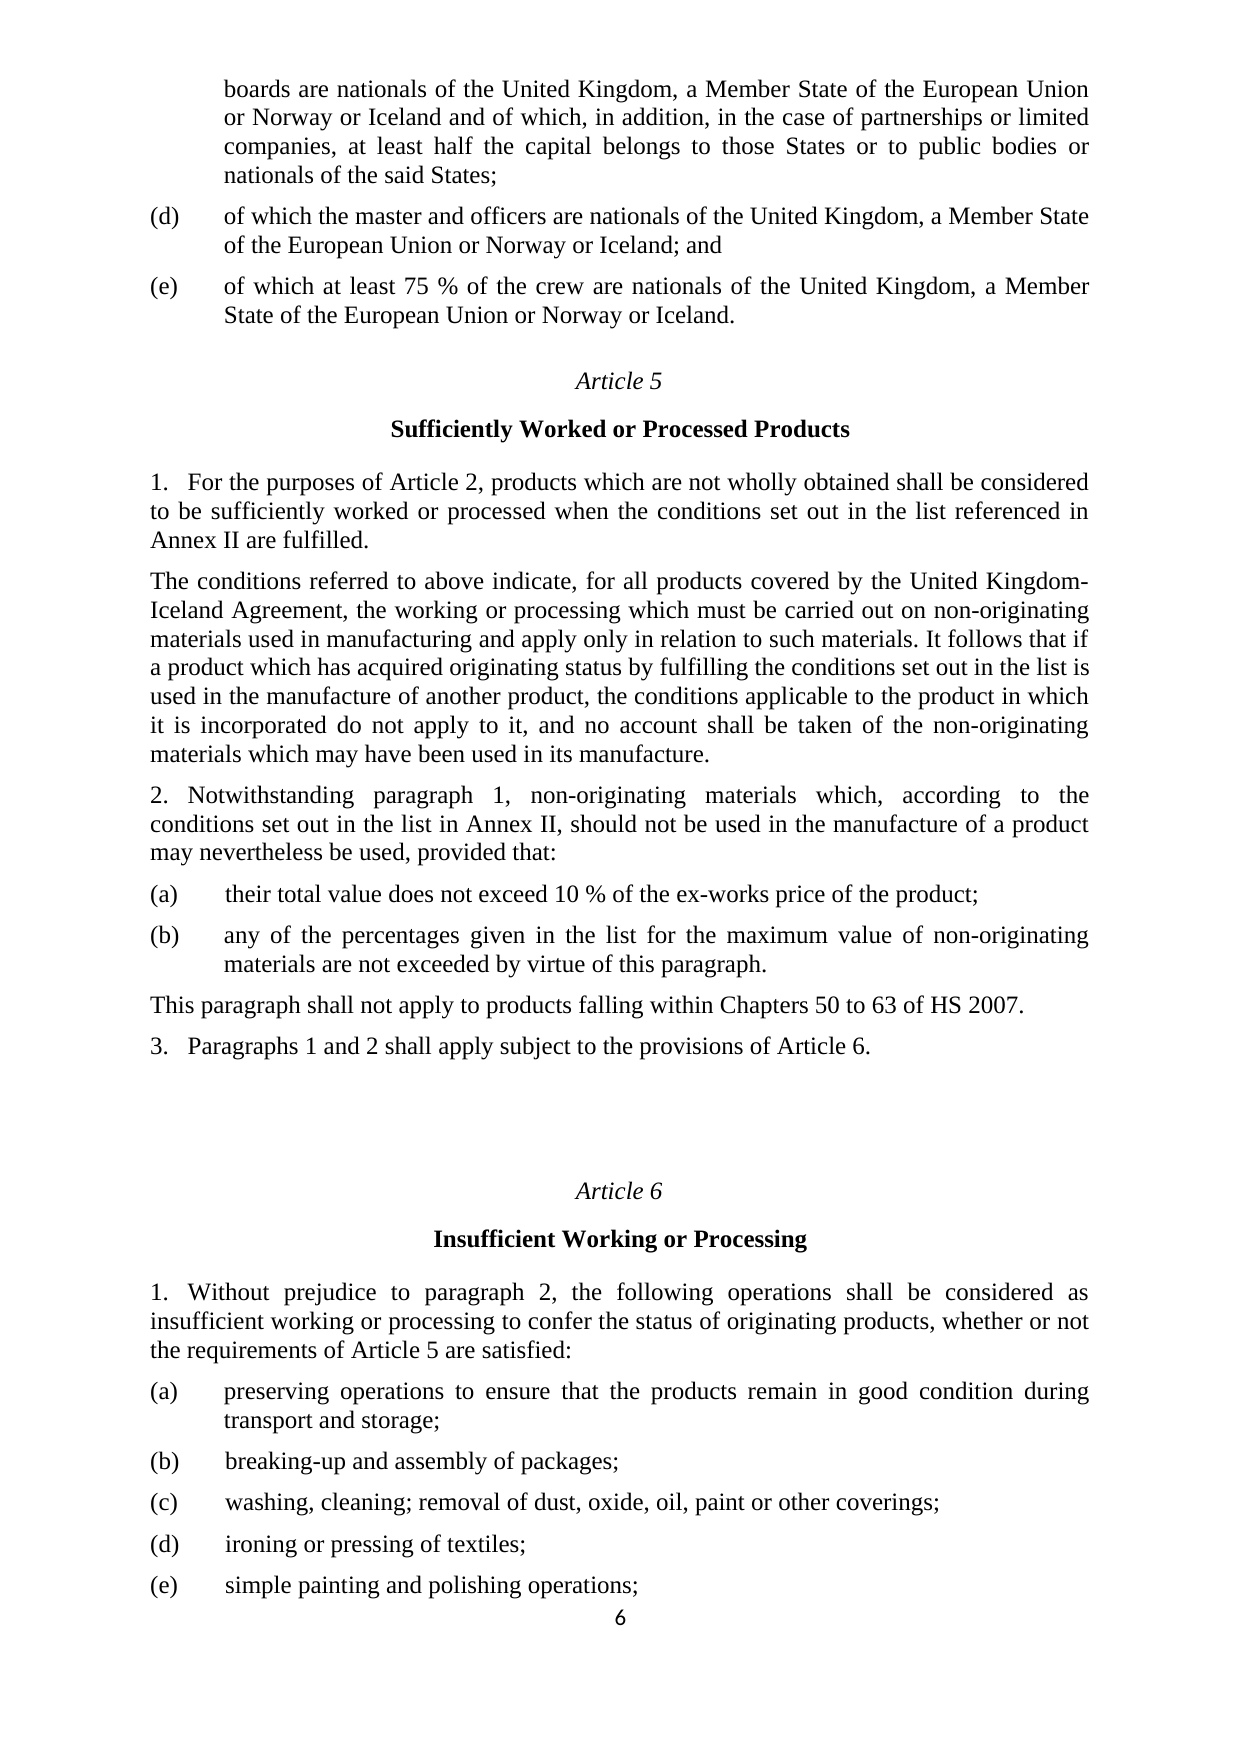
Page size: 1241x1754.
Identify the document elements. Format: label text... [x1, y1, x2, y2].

text (e) of which at least 75 % of the crew are nationals of the United Kingdom, a Member State of the European Union or Norway or Iceland. [150, 271, 1090, 329]
text (d) ironing or pressing of textiles; [150, 1529, 1090, 1557]
text Insufficient Working or Processing [150, 1224, 1090, 1252]
text 2. Notwithstanding paragraph 1, non-originating materials which, according to the conditions set out in the list in Annex II, should not be used in the manufacture of a product may nevertheless be used, provided that: [150, 780, 1090, 866]
text (e) simple painting and polishing operations; [150, 1570, 1090, 1599]
text (b) any of the percentages given in the list for the maximum value of non-originating materials are not exceeded by virtue of this paragraph. [150, 920, 1090, 977]
text (a) their total value does not exceed 10 % of the ex-works price of the product; [150, 879, 1090, 907]
text 1. Without prejudice to paragraph 2, the following operations shall be considered as insufficient working or processing to confer the status of originating products, whether or not the requirements of Article 5 are satisfied: [150, 1277, 1090, 1364]
text This paragraph shall not apply to products falling within Chapters 50 to 63 of HS 2007. [150, 990, 1090, 1019]
text (b) breaking-up and assembly of packages; [150, 1446, 1090, 1475]
text The conditions referred to above indicate, for all products covered by the United Kingdom-Iceland Agreement, the working or processing which must be carried out on non-originating materials used in manufacturing and apply only in relation to such materials. It follows that if a product which has acquired originating status by fulfilling the conditions set out in the list is used in the manufacture of another product, the conditions applicable to the product in which it is incorporated do not apply to it, and no account shall be taken of the non-originating materials which may have been used in its manufacture. [150, 566, 1090, 767]
text (a) preserving operations to ensure that the products remain in good condition during transport and storage; [150, 1376, 1090, 1434]
text Article 5 [150, 366, 1090, 395]
text 1. For the purposes of Article 2, products which are not wholly obtained shall be considered to be sufficiently worked or processed when the conditions set out in the list referenced in Annex II are fulfilled. [150, 467, 1090, 554]
text Article 6 [150, 1176, 1090, 1205]
text 3. Paragraphs 1 and 2 shall apply subject to the provisions of Article 6. [150, 1031, 1090, 1060]
text (d) of which the master and officers are nationals of the United Kingdom, a Member State of the European Union or Norway or Iceland; and [150, 201, 1090, 259]
text Sufficiently Worked or Processed Products [150, 414, 1090, 442]
text boards are nationals of the United Kingdom, a Member State of the European Union or Norway or Iceland and of which, in addition, in the case of partnerships or limited companies, at least half the capital belongs to those States or to public bodies or nationals of the said States; [150, 74, 1090, 189]
text (c) washing, cleaning; removal of dust, oxide, oil, paint or other coverings; [150, 1487, 1090, 1516]
